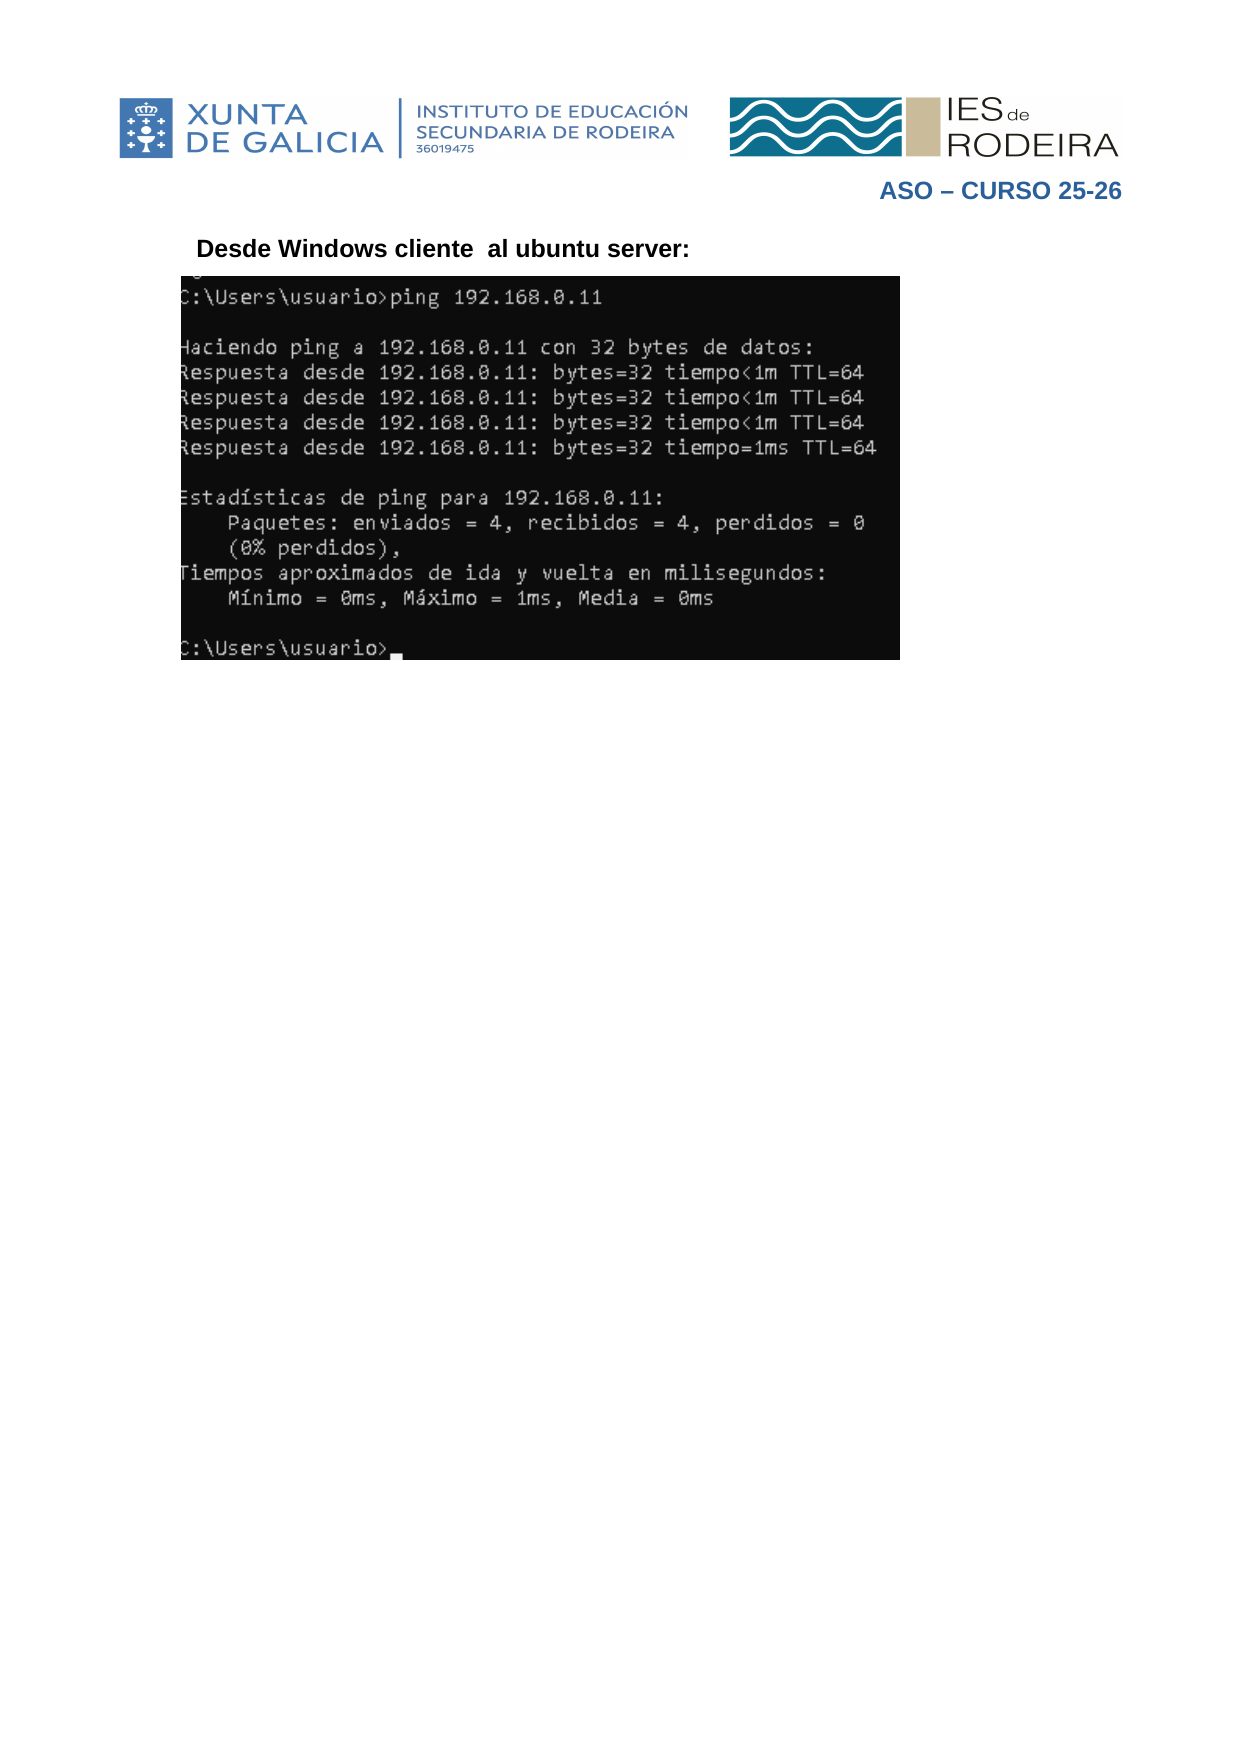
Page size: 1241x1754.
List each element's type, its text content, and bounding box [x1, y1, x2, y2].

picture [728, 96, 1123, 158]
picture [118, 97, 689, 159]
list Desde Windows cliente al ubuntu server: [159, 234, 1122, 263]
picture [181, 276, 900, 660]
